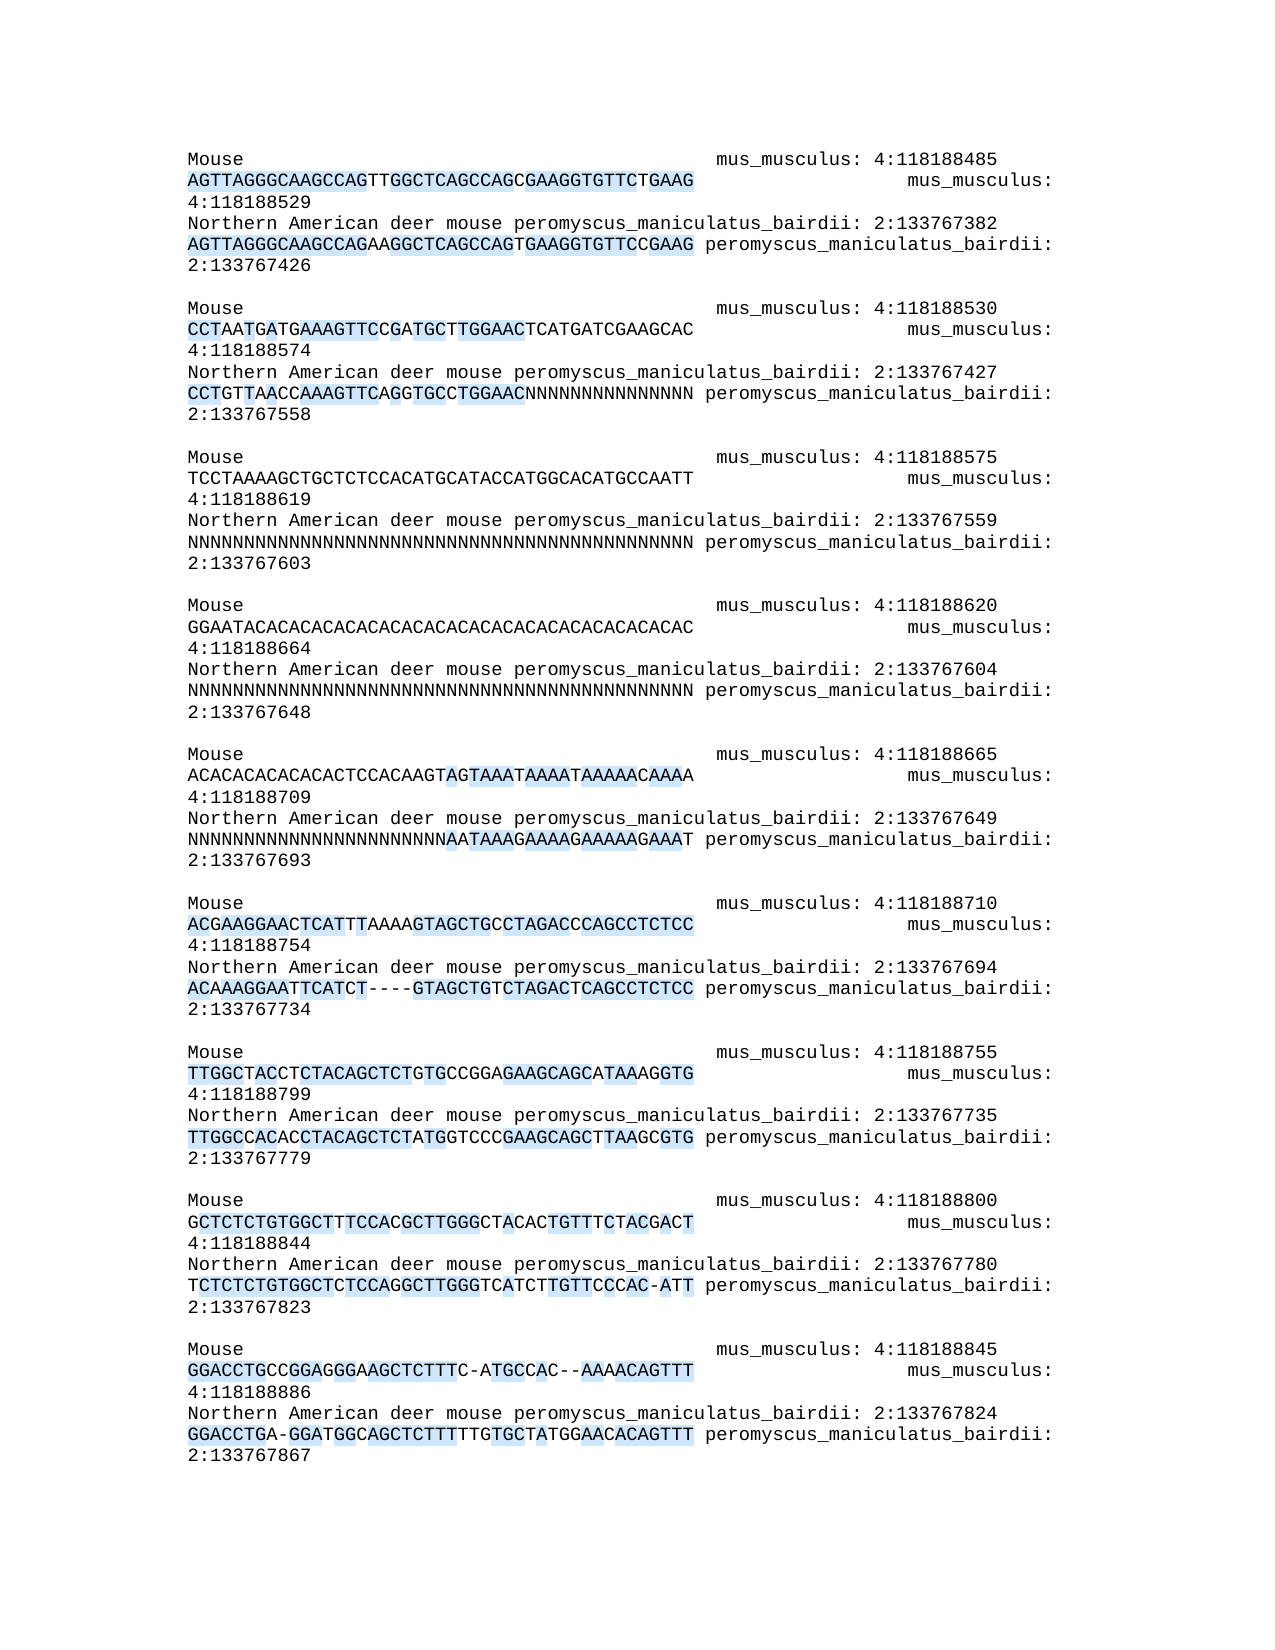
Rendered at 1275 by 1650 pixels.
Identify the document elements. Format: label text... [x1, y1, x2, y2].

text Northern American deer mouse peromyscus_maniculatus_bairdii: 2:133767735 TTGGCCACACCTACAGCTCTATGGTCCCGAAGCAGCTTAAGCGTG peromyscus_maniculatus_bairdii: 2:133767779 [187, 1106, 1087, 1170]
text Mouse mus_musculus: 4:118188755 TTGGCTACCTCTACAGCTCTGTGCCGGAGAAGCAGCATAAAGGTG mus_musculus: 4:118188799 [187, 1042, 1087, 1106]
text Mouse mus_musculus: 4:118188710 ACGAAGGAACTCATTTAAAAGTAGCTGCCTAGACCCAGCCTCTCC mus_musculus: 4:118188754 [187, 894, 1087, 957]
text Northern American deer mouse peromyscus_maniculatus_bairdii: 2:133767427 CCTGTTAACCAAAGTTCAGGTGCCTGGAACNNNNNNNNNNNNNNN peromyscus_maniculatus_bairdii: 2:133767558 [187, 362, 1087, 426]
text Mouse mus_musculus: 4:118188575 TCCTAAAAGCTGCTCTCCACATGCATACCATGGCACATGCCAATT mus_musculus: 4:118188619 [187, 447, 1087, 511]
text Mouse mus_musculus: 4:118188845 GGACCTGCCGGAGGGAAGCTCTTTC‑ATGCCAC‑‑AAAACAGTTT mus_musculus: 4:118188886 [187, 1340, 1087, 1404]
text Northern American deer mouse peromyscus_maniculatus_bairdii: 2:133767649 NNNNNNNNNNNNNNNNNNNNNNNAATAAAGAAAAGAAAAAGAAAT peromyscus_maniculatus_bairdii: 2:133767693 [187, 809, 1087, 872]
text Mouse mus_musculus: 4:118188485 AGTTAGGGCAAGCCAGTTGGCTCAGCCAGCGAAGGTGTTCTGAAG mus_musculus: 4:118188529 [187, 150, 1087, 214]
text Mouse mus_musculus: 4:118188530 CCTAATGATGAAAGTTCCGATGCTTGGAACTCATGATCGAAGCAC mus_musculus: 4:118188574 [187, 299, 1087, 362]
text Northern American deer mouse peromyscus_maniculatus_bairdii: 2:133767780 TCTCTCTGTGGCTCTCCAGGCTTGGGTCATCTTGTTCCCAC‑ATT peromyscus_maniculatus_bairdii: 2:133767823 [187, 1255, 1087, 1319]
text Mouse mus_musculus: 4:118188800 GCTCTCTGTGGCTTTCCACGCTTGGGCTACACTGTTTCTACGACT mus_musculus: 4:118188844 [187, 1191, 1087, 1255]
text Mouse mus_musculus: 4:118188620 GGAATACACACACACACACACACACACACACACACACACACACAC mus_musculus: 4:118188664 [187, 596, 1087, 660]
text Northern American deer mouse peromyscus_maniculatus_bairdii: 2:133767604 NNNNNNNNNNNNNNNNNNNNNNNNNNNNNNNNNNNNNNNNNNNNN peromyscus_maniculatus_bairdii: 2:133767648 [187, 660, 1087, 724]
text Northern American deer mouse peromyscus_maniculatus_bairdii: 2:133767559 NNNNNNNNNNNNNNNNNNNNNNNNNNNNNNNNNNNNNNNNNNNNN peromyscus_maniculatus_bairdii: 2:133767603 [187, 511, 1087, 575]
text Northern American deer mouse peromyscus_maniculatus_bairdii: 2:133767824 GGACCTGA‑GGATGGCAGCTCTTTTTGTGCTATGGAACACAGTTT peromyscus_maniculatus_bairdii: 2:133767867 [187, 1404, 1087, 1467]
text Northern American deer mouse peromyscus_maniculatus_bairdii: 2:133767382 AGTTAGGGCAAGCCAGAAGGCTCAGCCAGTGAAGGTGTTCCGAAG peromyscus_maniculatus_bairdii: 2:133767426 [187, 214, 1087, 277]
text Mouse mus_musculus: 4:118188665 ACACACACACACACTCCACAAGTAGTAAATAAAATAAAAACAAAA mus_musculus: 4:118188709 [187, 745, 1087, 809]
text Northern American deer mouse peromyscus_maniculatus_bairdii: 2:133767694 ACAAAGGAATTCATCT‑‑‑‑GTAGCTGTCTAGACTCAGCCTCTCC peromyscus_maniculatus_bairdii: 2:133767734 [187, 957, 1087, 1021]
